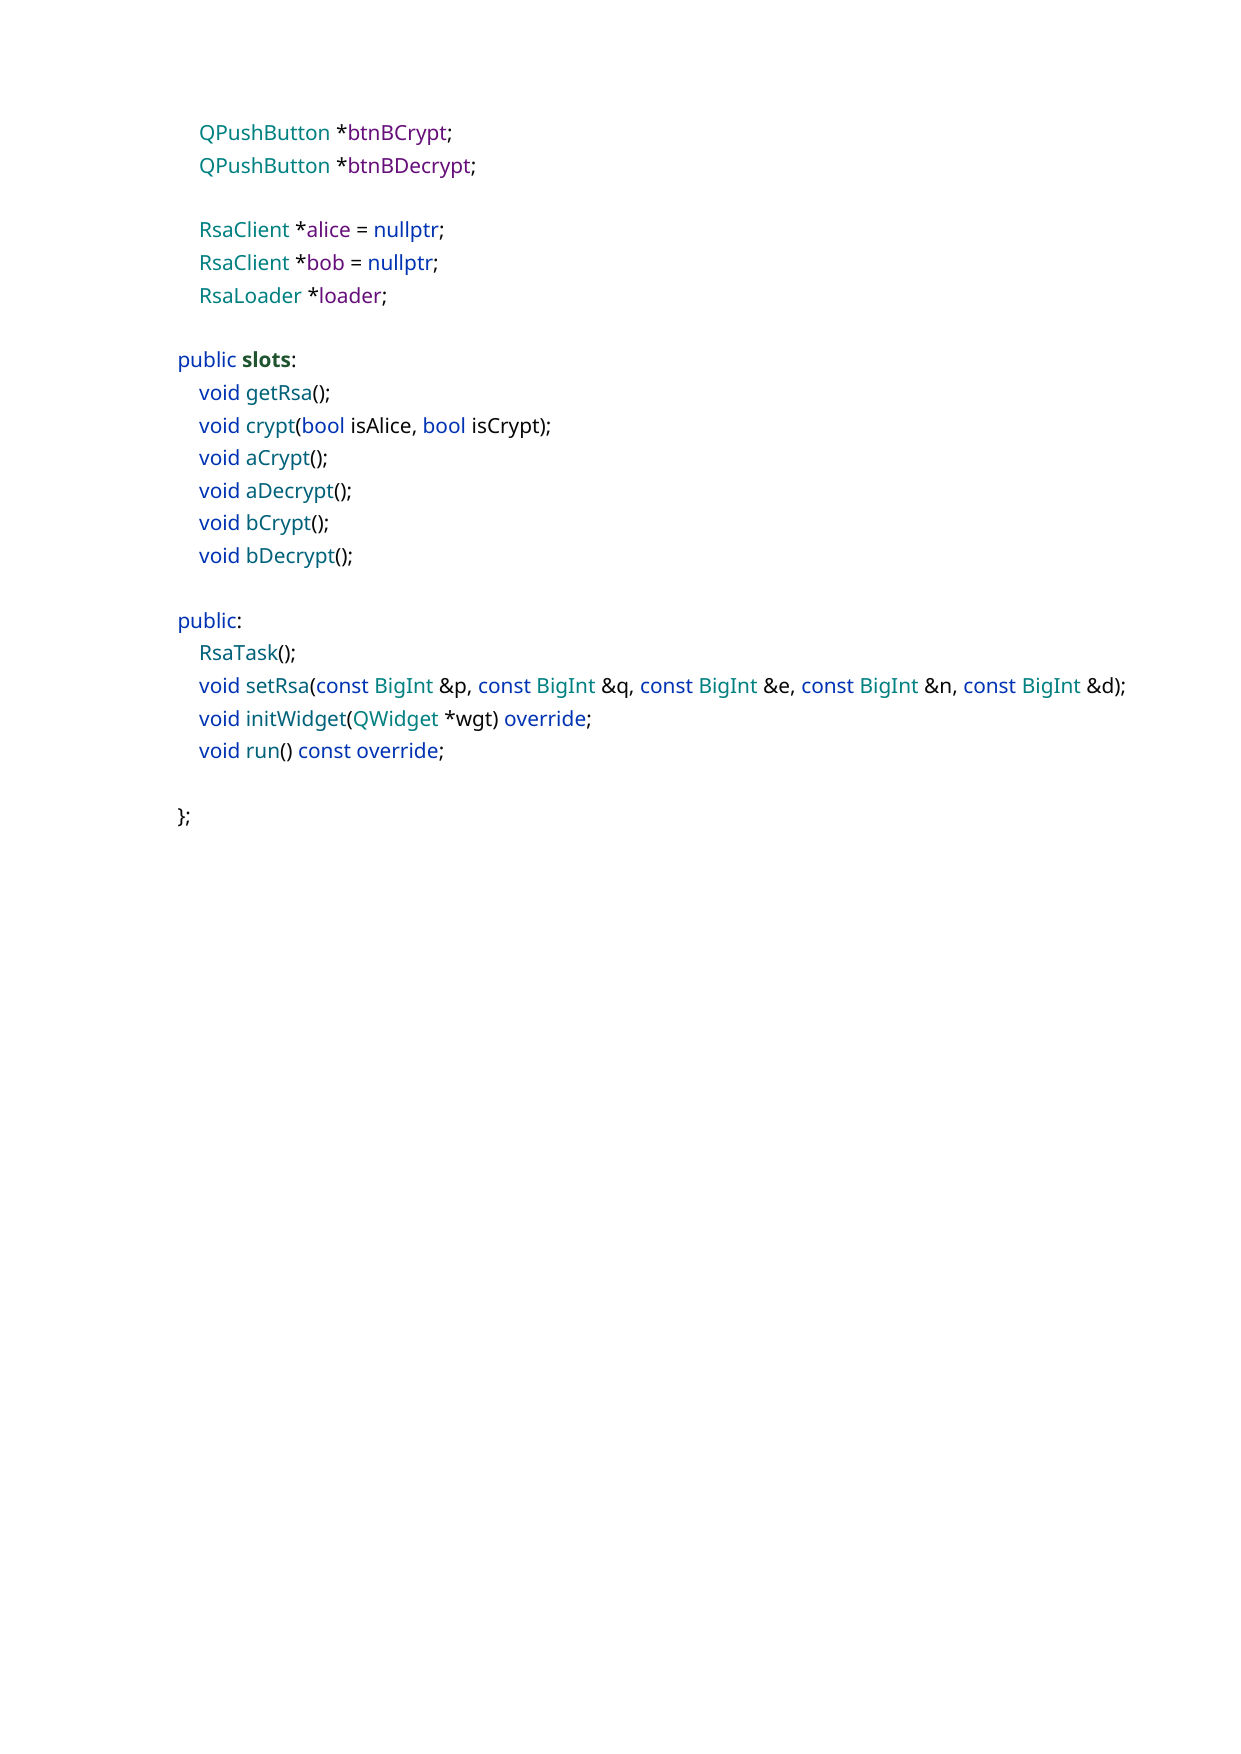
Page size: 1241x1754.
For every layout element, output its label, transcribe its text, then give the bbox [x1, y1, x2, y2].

text QPushButton *btnBCrypt; QPushButton *btnBDecrypt; RsaClient *alice = nullptr; RsaClient *bob = nullptr; RsaLoader *loader; public slots: void getRsa(); void crypt(bool isAlice, bool isCrypt); void aCrypt(); void aDecrypt(); void bCrypt(); void bDecrypt(); public: RsaTask(); void setRsa(const BigInt &p, const BigInt &q, const BigInt &e, const BigInt &n, const BigInt &d); void initWidget(QWidget *wgt) override; void run() const override; }; [177, 118, 1152, 829]
